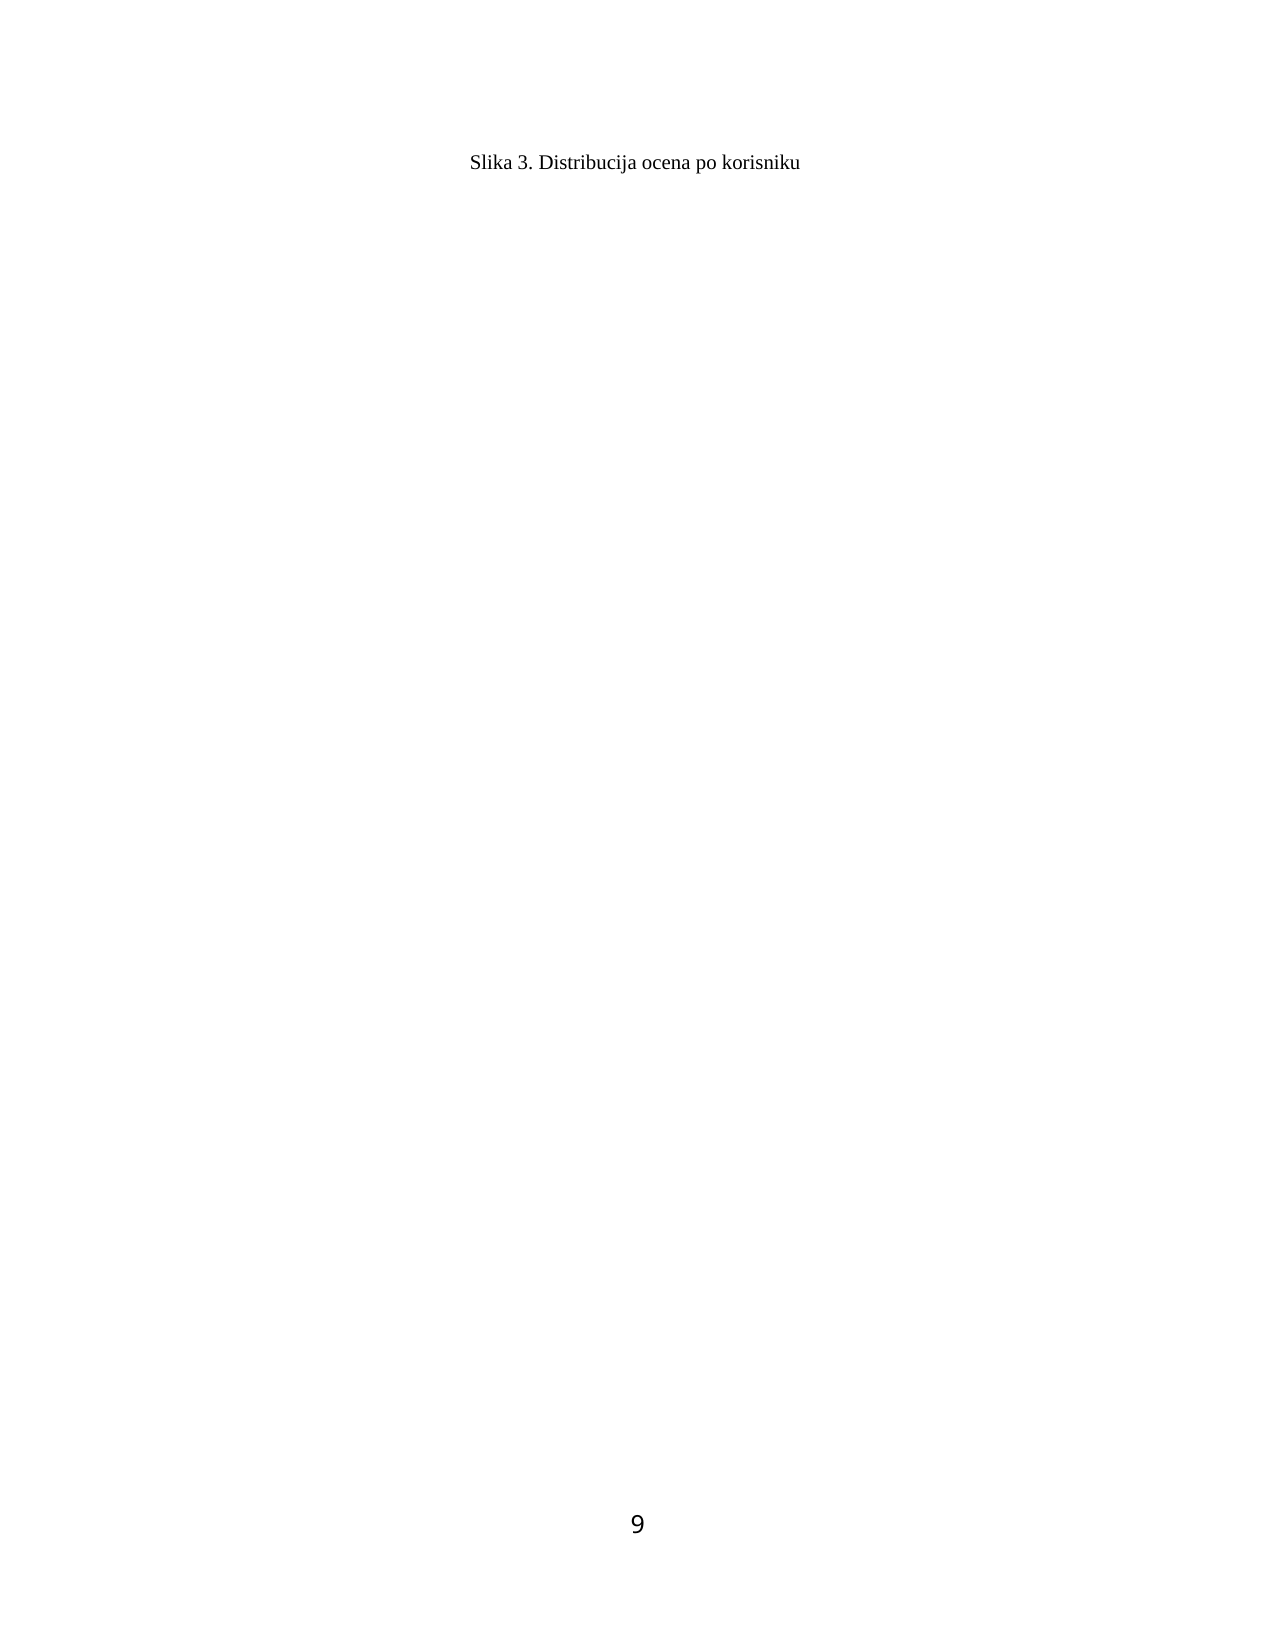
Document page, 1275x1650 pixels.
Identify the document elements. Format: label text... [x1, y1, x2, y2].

text Slika 3. Distribucija ocena po korisniku [150, 150, 1125, 174]
